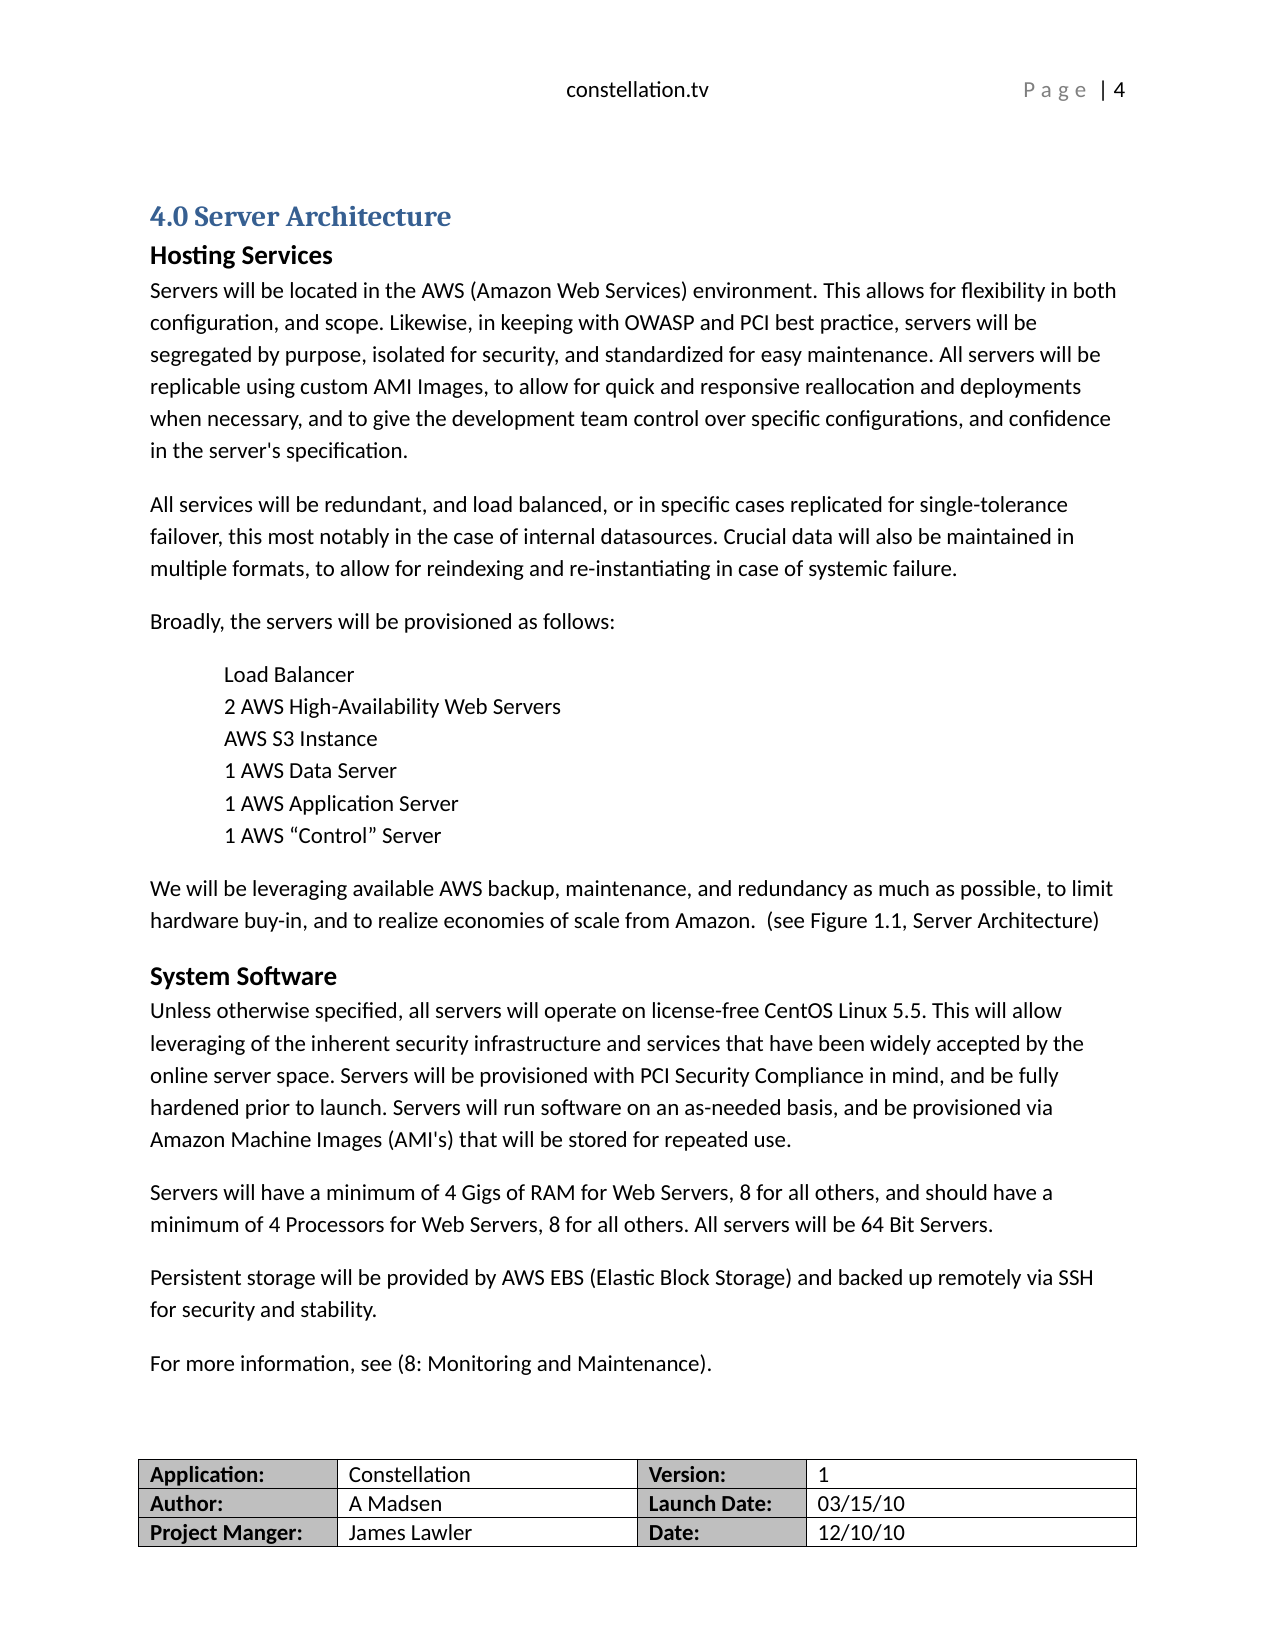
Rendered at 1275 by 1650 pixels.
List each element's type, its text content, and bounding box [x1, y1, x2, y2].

text System Software Unless otherwise specified, all servers will operate on license-free CentOS Linux 5.5. This will allow leveraging of the inherent security infrastructure and services that have been widely accepted by the online server space. Servers will be provisioned with PCI Security Compliance in mind, and be fully hardened prior to launch. Servers will run software on an as-needed basis, and be provisioned via Amazon Machine Images (AMI's) that will be stored for repeated use. [150, 959, 1125, 1153]
text All services will be redundant, and load balanced, or in specific cases replicated for single-tolerance failover, this most notably in the case of internal datasources. Crucial data will also be maintained in multiple formats, to allow for reindexing and re-instantiating in case of systemic failure. [150, 490, 1125, 582]
text Broadly, the servers will be provisioned as follows: [150, 607, 1125, 635]
text For more information, see (8: Monitoring and Maintenance). [150, 1349, 1125, 1377]
text Load Balancer 2 AWS High-Availability Web Servers AWS S3 Instance 1 AWS Data Server 1 AWS Application Server 1 AWS “Control” Server [224, 660, 1125, 849]
text Persistent storage will be provided by AWS EBS (Elastic Block Storage) and backed up remotely via SSH for security and stability. [150, 1263, 1125, 1324]
text Hosting Services Servers will be located in the AWS (Amazon Web Services) environment. This allows for flexibility in both configuration, and scope. Likewise, in keeping with OWASP and PCI best practice, servers will be segregated by purpose, isolated for security, and standardized for easy maintenance. All servers will be replicable using custom AMI Images, to allow for quick and responsive reallocation and deployments when necessary, and to give the development team control over specific configurations, and confidence in the server's specification. [150, 238, 1125, 465]
text Servers will have a minimum of 4 Gigs of RAM for Web Servers, 8 for all others, and should have a minimum of 4 Processors for Web Servers, 8 for all others. All servers will be 64 Bit Servers. [150, 1178, 1125, 1238]
text We will be leveraging available AWS backup, maintenance, and redundancy as much as possible, to limit hardware buy-in, and to realize economies of scale from Amazon. (see Figure 1.1, Server Architecture) [150, 874, 1125, 934]
subtitle 4.0 Server Architecture [150, 200, 1125, 233]
